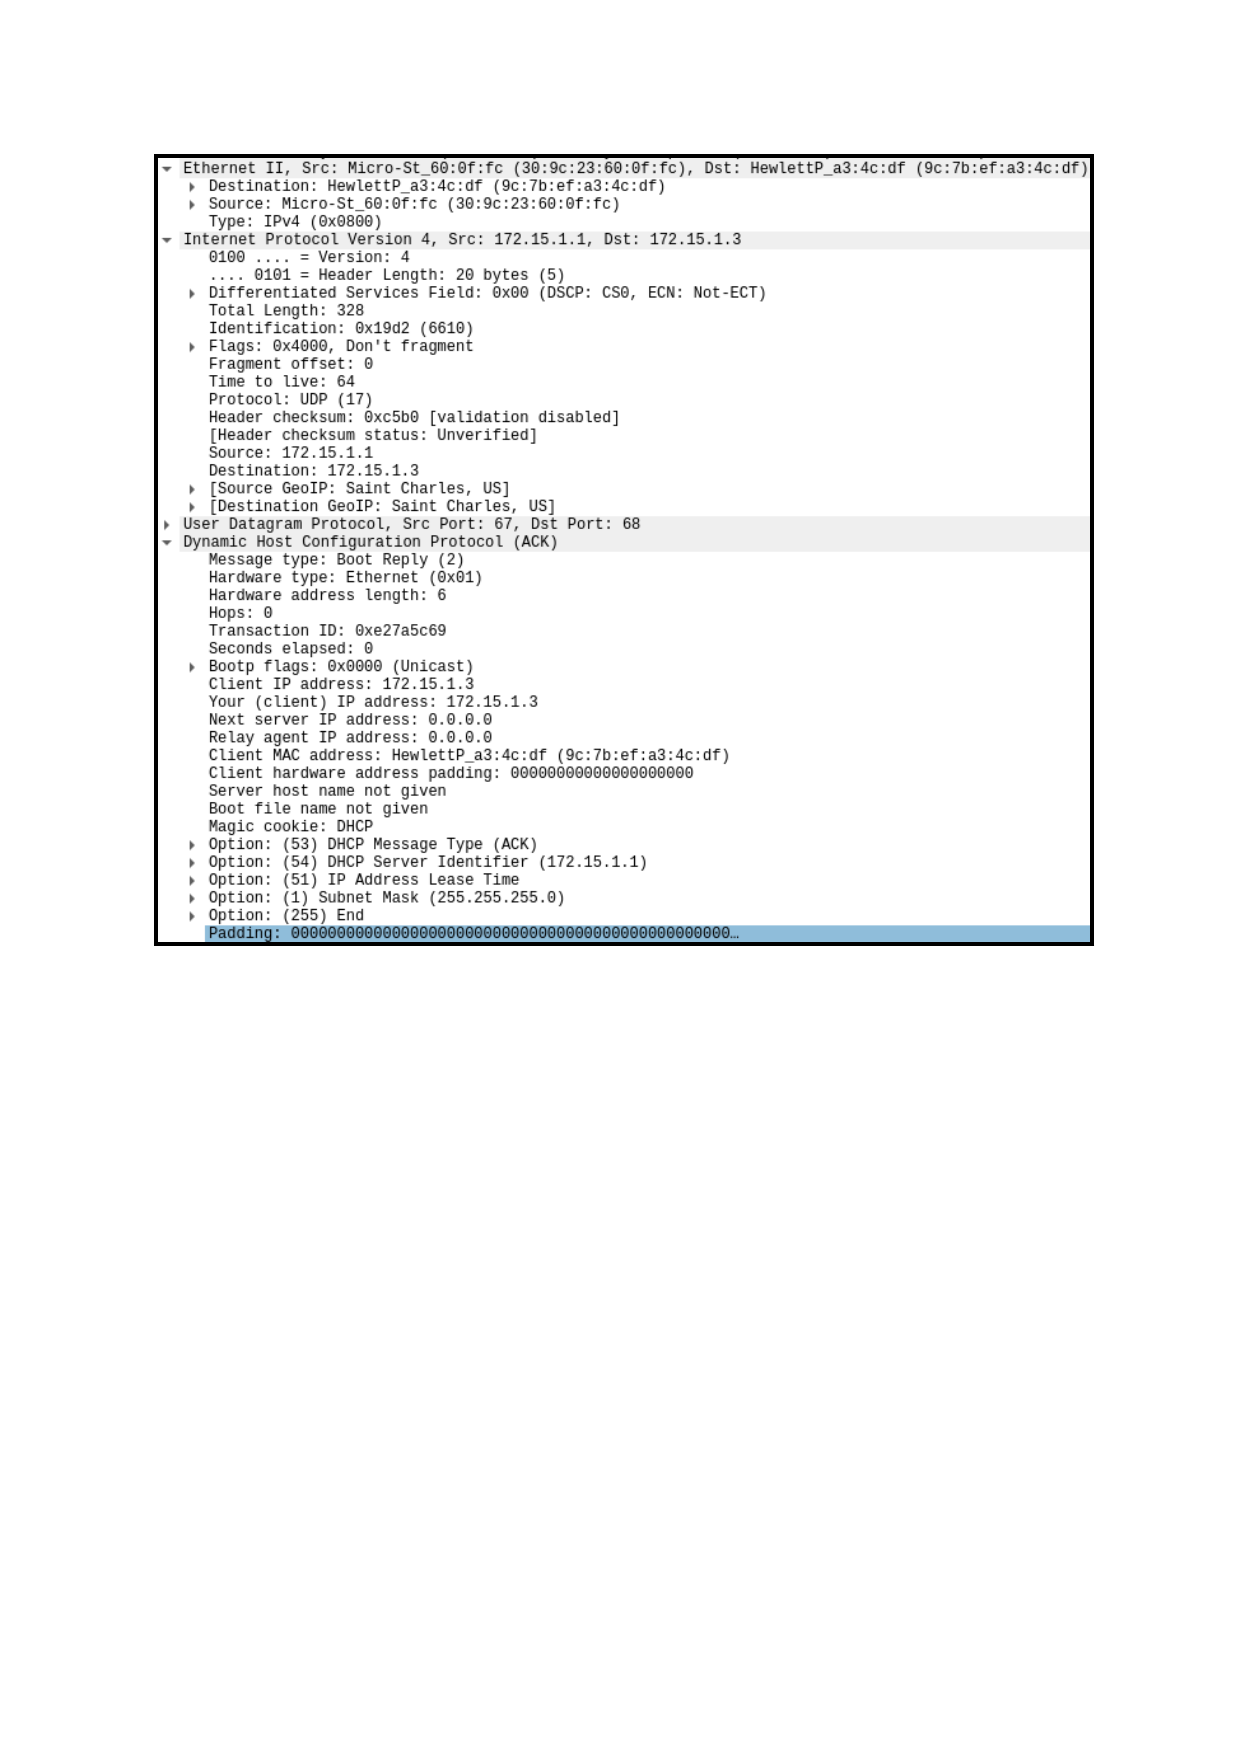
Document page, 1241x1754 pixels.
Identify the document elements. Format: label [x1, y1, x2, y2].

picture [158, 158, 1090, 942]
